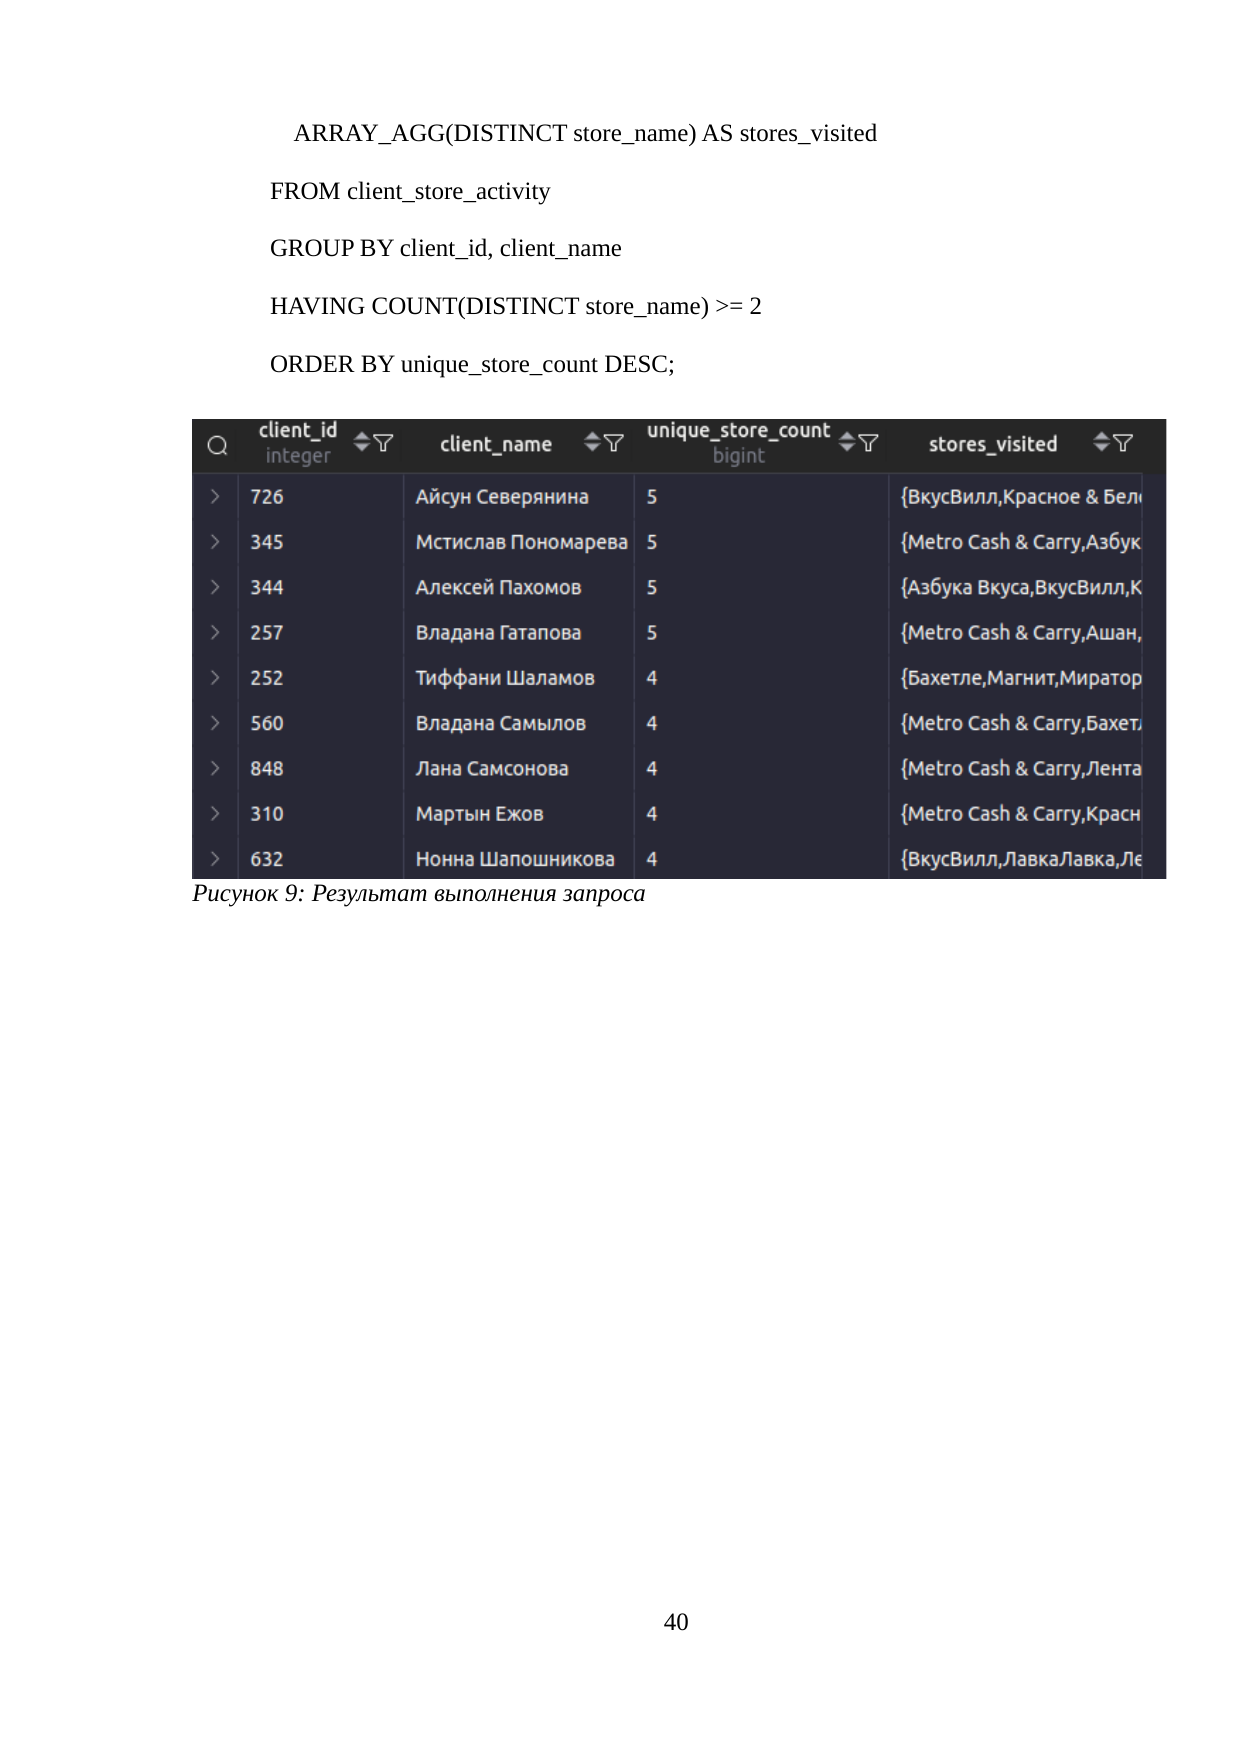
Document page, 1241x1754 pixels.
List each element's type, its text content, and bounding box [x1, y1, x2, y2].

text HAVING COUNT(DISTINCT store_name) >= 2 [196, 291, 1181, 320]
text Рисунок 9: Результат выполнения запроса [192, 879, 1166, 907]
text GROUP BY client_id, client_name [196, 233, 1181, 262]
text FROM client_store_activity [196, 176, 1181, 204]
text ARRAY_AGG(DISTINCT store_name) AS stores_visited [196, 118, 1181, 147]
picture [192, 419, 1167, 879]
text ORDER BY unique_store_count DESC; [196, 349, 1181, 378]
